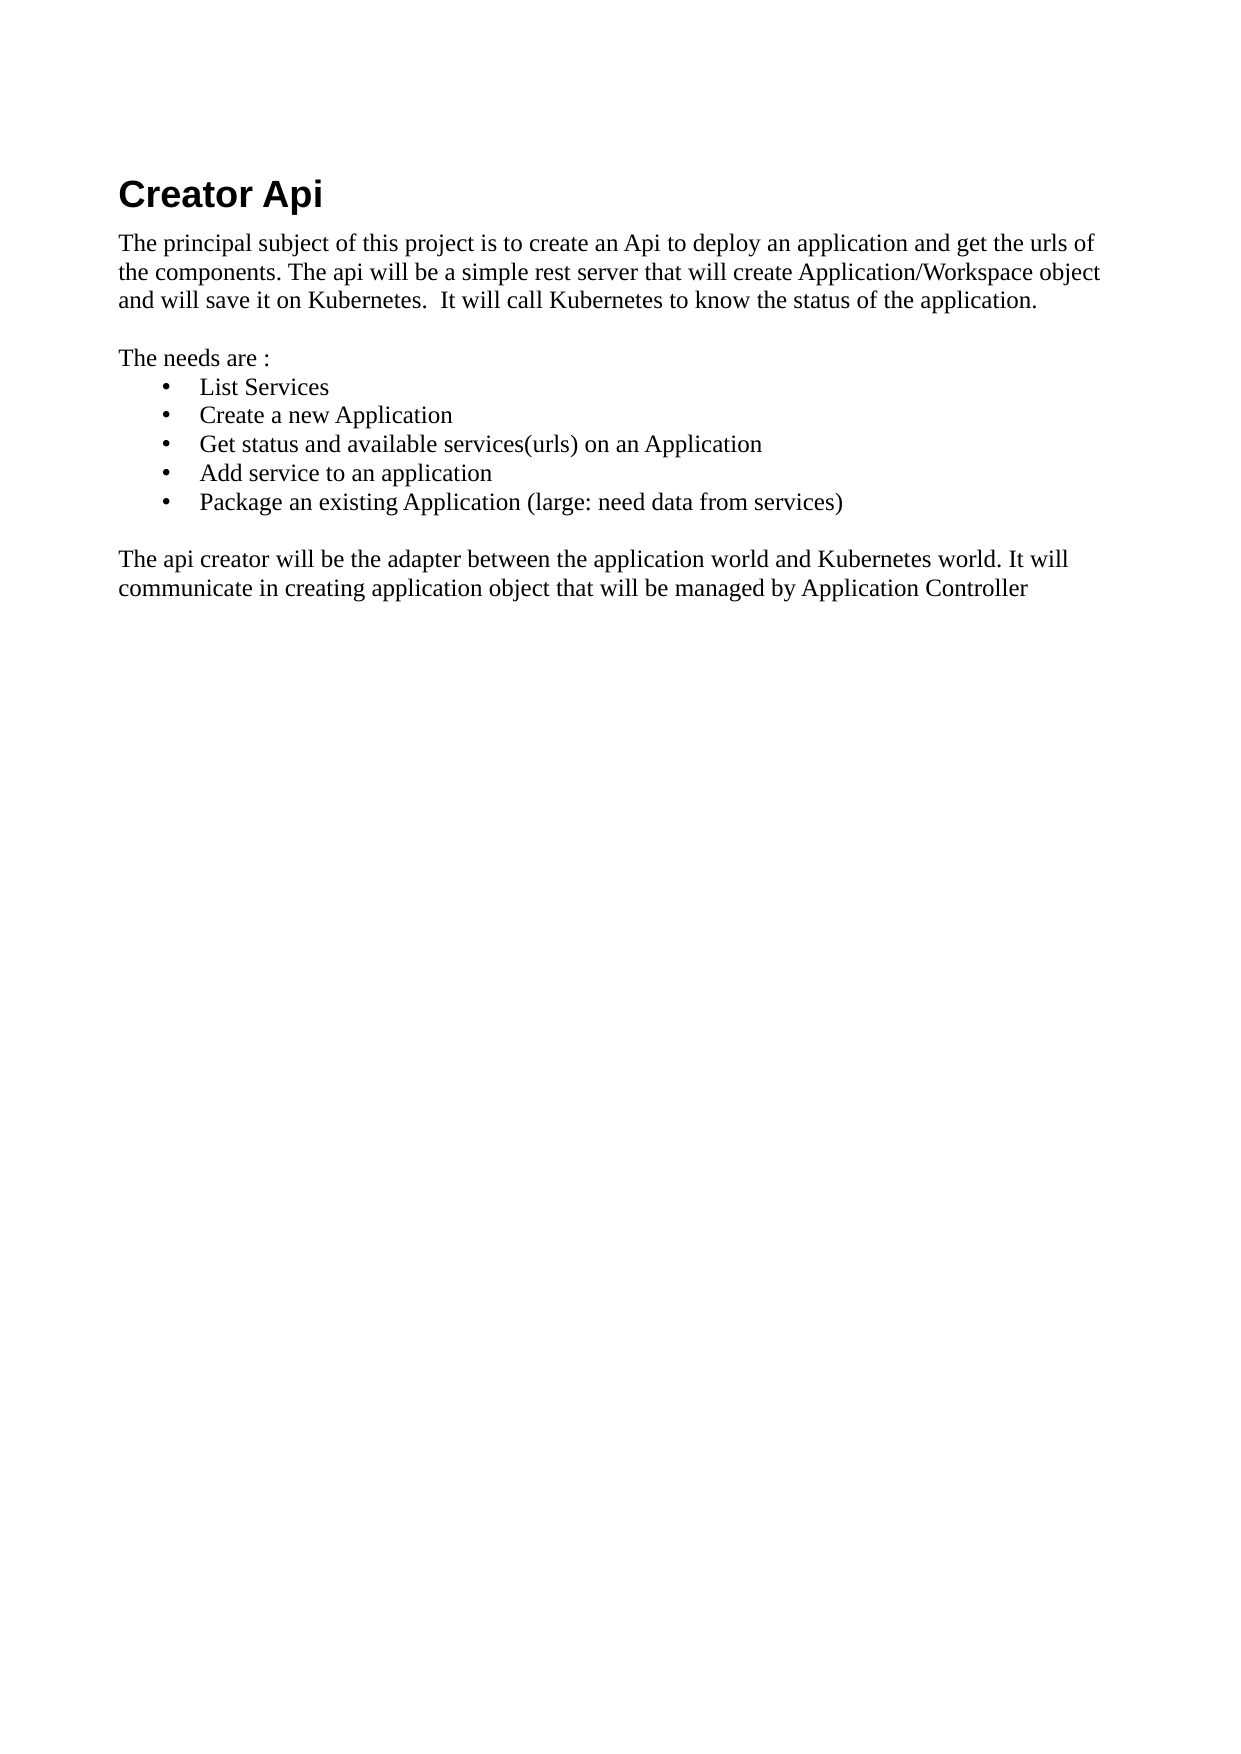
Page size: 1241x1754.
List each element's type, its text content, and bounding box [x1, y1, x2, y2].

text The api creator will be the adapter between the application world and Kubernetes world. It will communicate in creating application object that will be managed by Application Controller [118, 544, 1122, 602]
list Package an existing Application (large: need data from services) [162, 487, 1122, 516]
text The needs are : [118, 343, 1122, 372]
list Add service to an application [162, 458, 1122, 487]
text The principal subject of this project is to create an Api to deploy an application and get the urls of the components. The api will be a simple rest server that will create Application/Workspace object and will save it on Kubernetes. It will call Kubernetes to know the status of the application. [118, 228, 1122, 314]
subtitle Creator Api [118, 172, 1122, 216]
list Get status and available services(urls) on an Application [162, 429, 1122, 458]
list Create a new Application [162, 401, 1122, 429]
list List Services [162, 372, 1122, 401]
